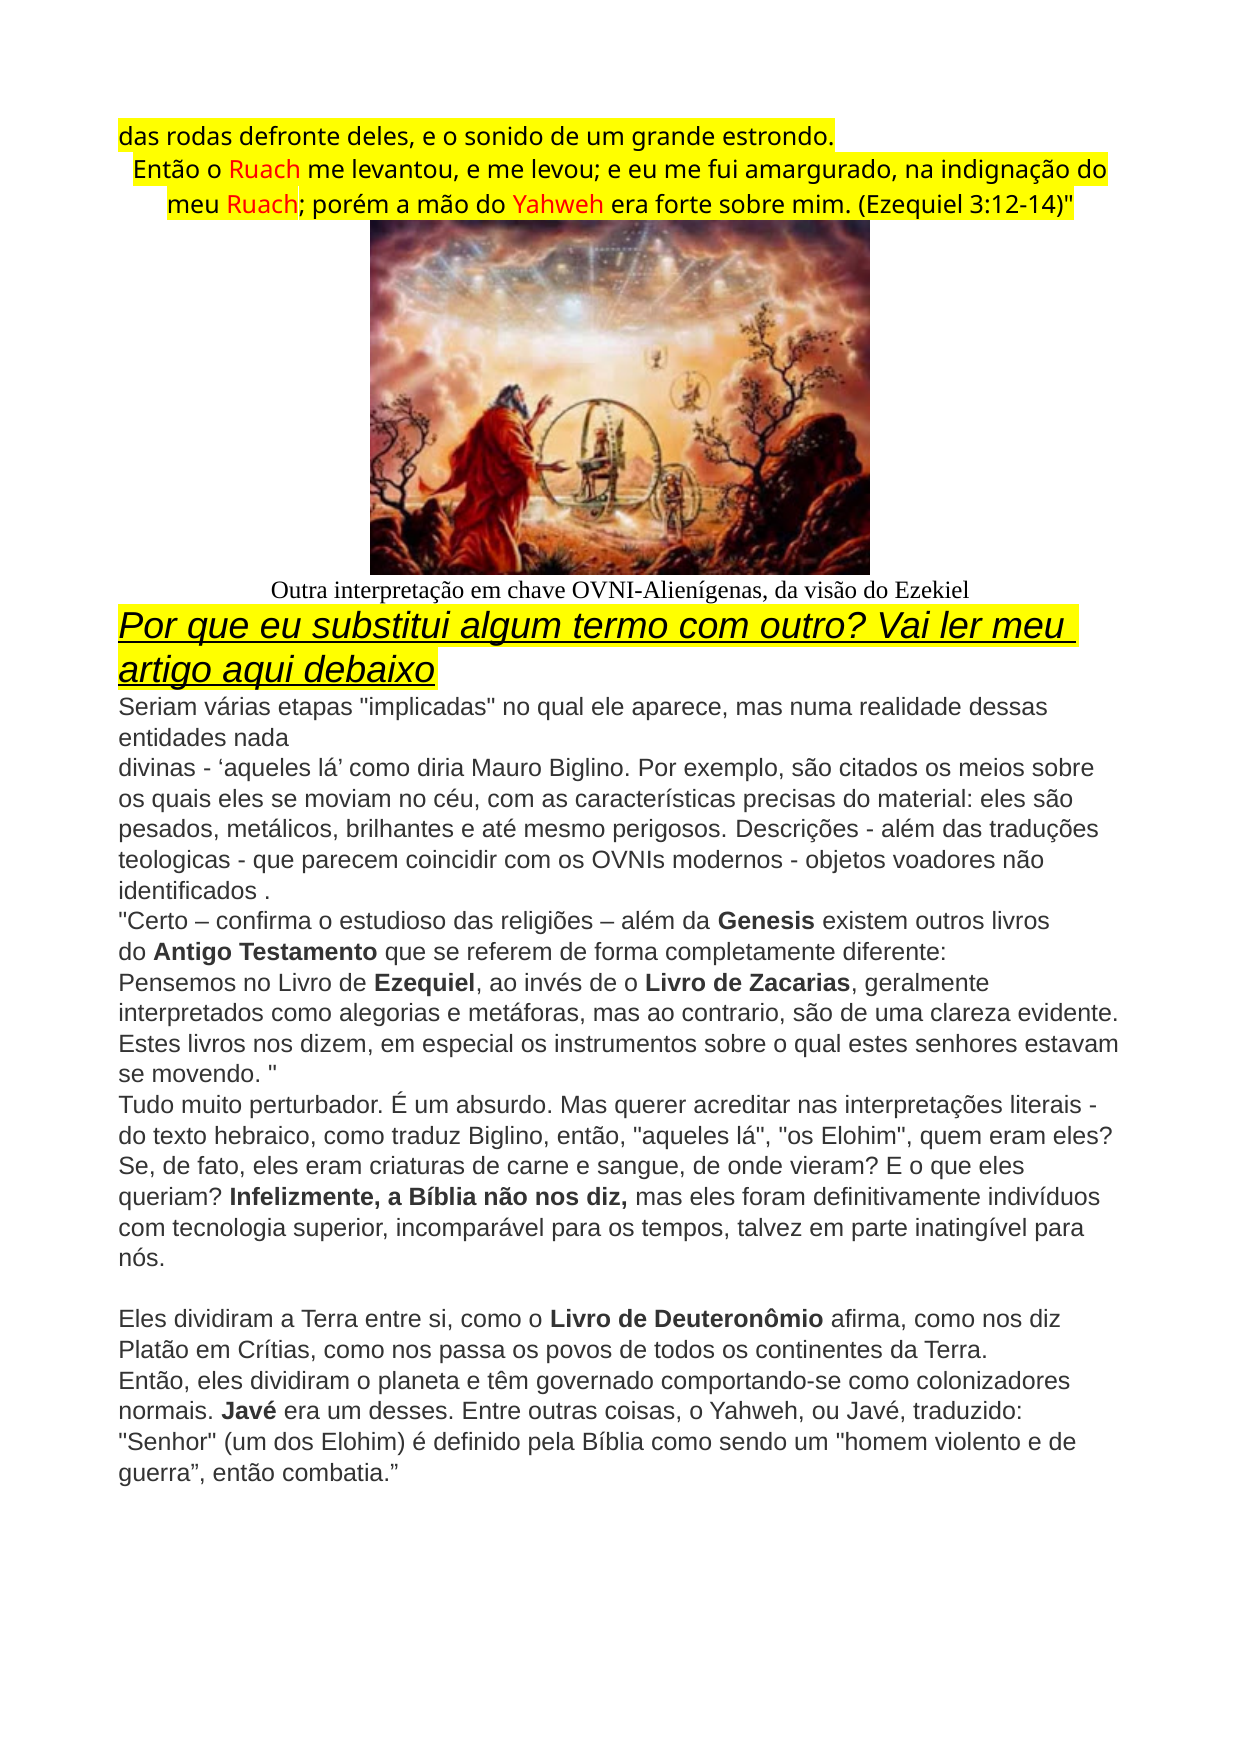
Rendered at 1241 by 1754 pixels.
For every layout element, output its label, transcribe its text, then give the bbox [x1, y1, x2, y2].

text Eles dividiram a Terra entre si, como o Livro de Deuteronômio afirma, como nos diz Platão em Crítias, como nos passa os povos de todos os continentes da Terra. [118, 1302, 1122, 1364]
picture [370, 220, 870, 575]
table_cell das rodas defronte deles, e o sonido de um grande estrondo. Então o Ruach me levantou, e me levou; e eu me fui amargurado, na indignação do meu Ruach; porém a mão do Yahweh era forte sobre mim. (Ezequiel 3:12-14)" Outra interpretação em chave OVNI-Alienígenas, da visão do Ezekiel Por que eu substitui algum termo com outro? Vai ler meu artigo aqui debaixo [118, 118, 1122, 690]
text Pensemos no Livro de Ezequiel, ao invés de o Livro de Zacarias, geralmente interpretados como alegorias e metáforas, mas ao contrario, são de uma clareza evidente. Estes livros nos dizem, em especial os instrumentos sobre o qual estes senhores estavam se movendo. " [118, 966, 1122, 1088]
text "Certo – confirma o estudioso das religiões – além da Genesis existem outros livros do Antigo Testamento que se referem de forma completamente diferente: [118, 904, 1122, 966]
text Seriam várias etapas "implicadas" no qual ele aparece, mas numa realidade dessas entidades nada [118, 690, 1122, 751]
text Então, eles dividiram o planeta e têm governado comportando-se como colonizadores normais. Javé era um desses. Entre outras coisas, o Yahweh, ou Javé, traduzido: "Senhor" (um dos Elohim) é definido pela Bíblia como sendo um "homem violento e de guerra”, então combatia.” [118, 1364, 1122, 1486]
text Tudo muito perturbador. É um absurdo. Mas querer acreditar nas interpretações literais - do texto hebraico, como traduz Biglino, então, "aqueles lá", "os Elohim", quem eram eles? Se, de fato, eles eram criaturas de carne e sangue, de onde vieram? E o que eles queriam? Infelizmente, a Bíblia não nos diz, mas eles foram definitivamente indivíduos com tecnologia superior, incomparável para os tempos, talvez em parte inatingível para nós. [118, 1088, 1122, 1272]
text divinas - ‘aqueles lá’ como diria Mauro Biglino. Por exemplo, são citados os meios sobre os quais eles se moviam no céu, com as características precisas do material: eles são pesados, metálicos, brilhantes e até mesmo perigosos. Descrições - além das traduções teologicas - que parecem coincidir com os OVNIs modernos - objetos voadores não identificados . [118, 751, 1122, 904]
